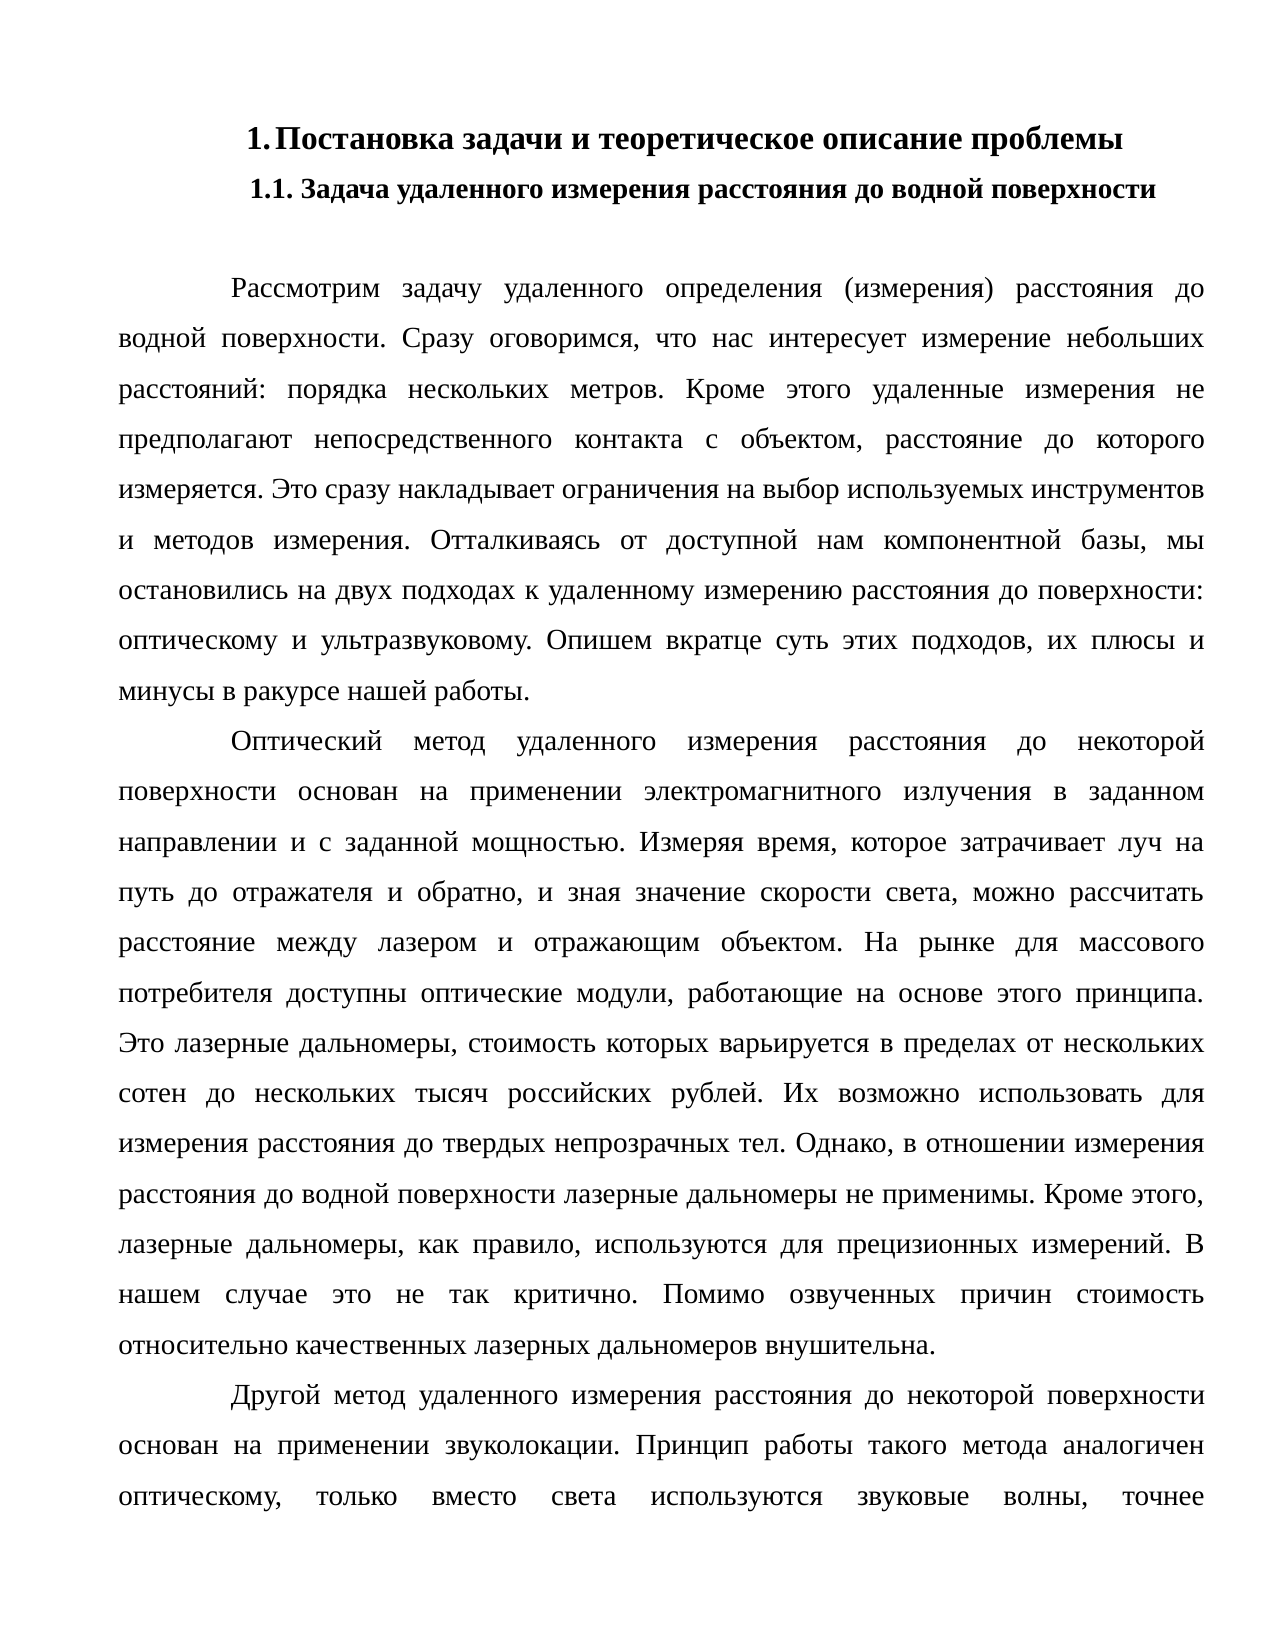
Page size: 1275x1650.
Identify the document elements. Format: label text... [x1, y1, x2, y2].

text Оптический метод удаленного измерения расстояния до некоторой поверхности основан на применении электромагнитного излучения в заданном направлении и с заданной мощностью. Измеряя время, которое затрачивает луч на путь до отражателя и обратно, и зная значение скорости света, можно рассчитать расстояние между лазером и отражающим объектом. На рынке для массового потребителя доступны оптические модули, работающие на основе этого принципа. Это лазерные дальномеры, стоимость которых варьируется в пределах от нескольких сотен до нескольких тысяч российских рублей. Их возможно использовать для измерения расстояния до твердых непрозрачных тел. Однако, в отношении измерения расстояния до водной поверхности лазерные дальномеры не применимы. Кроме этого, лазерные дальномеры, как правило, используются для прецизионных измерений. В нашем случае это не так критично. Помимо озвученных причин стоимость относительно качественных лазерных дальномеров внушительна. [118, 723, 1206, 1360]
text Рассмотрим задачу удаленного определения (измерения) расстояния до водной поверхности. Сразу оговоримся, что нас интересует измерение небольших расстояний: порядка нескольких метров. Кроме этого удаленные измерения не предполагают непосредственного контакта с объектом, расстояние до которого измеряется. Это сразу накладывает ограничения на выбор используемых инструментов и методов измерения. Отталкиваясь от доступной нам компонентной базы, мы остановились на двух подходах к удаленному измерению расстояния до поверхности: оптическому и ультразвуковому. Опишем вкратце суть этих подходов, их плюсы и минусы в ракурсе нашей работы. [118, 270, 1206, 706]
list Задача удаленного измерения расстояния до водной поверхности [193, 171, 1206, 205]
list Постановка задачи и теоретическое описание проблемы [156, 118, 1206, 156]
text Другой метод удаленного измерения расстояния до некоторой поверхности основан на применении звуколокации. Принцип работы такого метода аналогичен оптическому, только вместо света используются звуковые волны, точнее [118, 1377, 1206, 1511]
